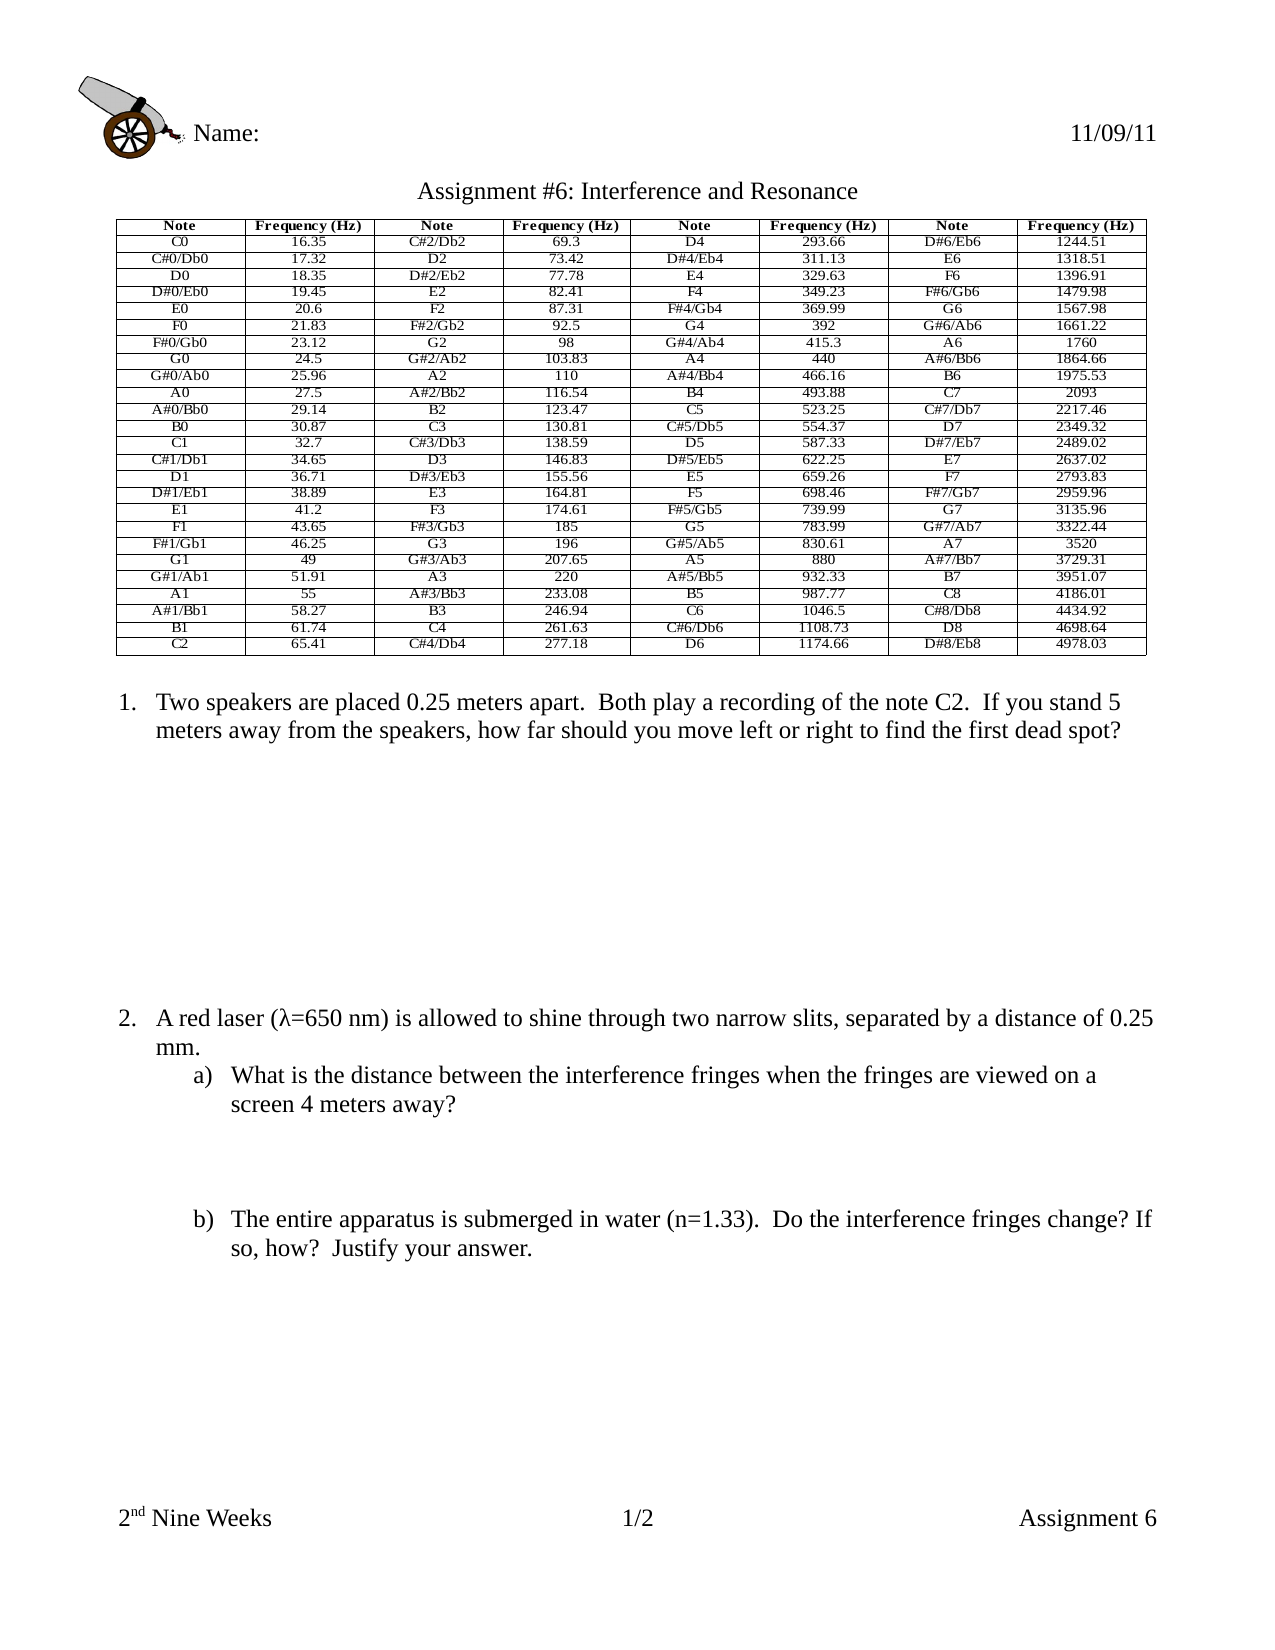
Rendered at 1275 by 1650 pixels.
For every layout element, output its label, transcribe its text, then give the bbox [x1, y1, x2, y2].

text Assignment #6: Interference and Resonance [118, 176, 1157, 205]
list The entire apparatus is submerged in water (n=1.33). Do the interference fringes change? If so, how? Justify your answer. [193, 1204, 1157, 1262]
list What is the distance between the interference fringes when the fringes are viewed on a screen 4 meters away? [193, 1061, 1157, 1118]
list Two speakers are placed 0.25 meters apart. Both play a recording of the note C2. If you stand 5 meters away from the speakers, how far should you move left or right to find the first dead spot? [118, 687, 1157, 744]
list A red laser (λ=650 nm) is allowed to shine through two narrow slits, separated by a distance of 0.25 mm. [118, 1003, 1157, 1061]
